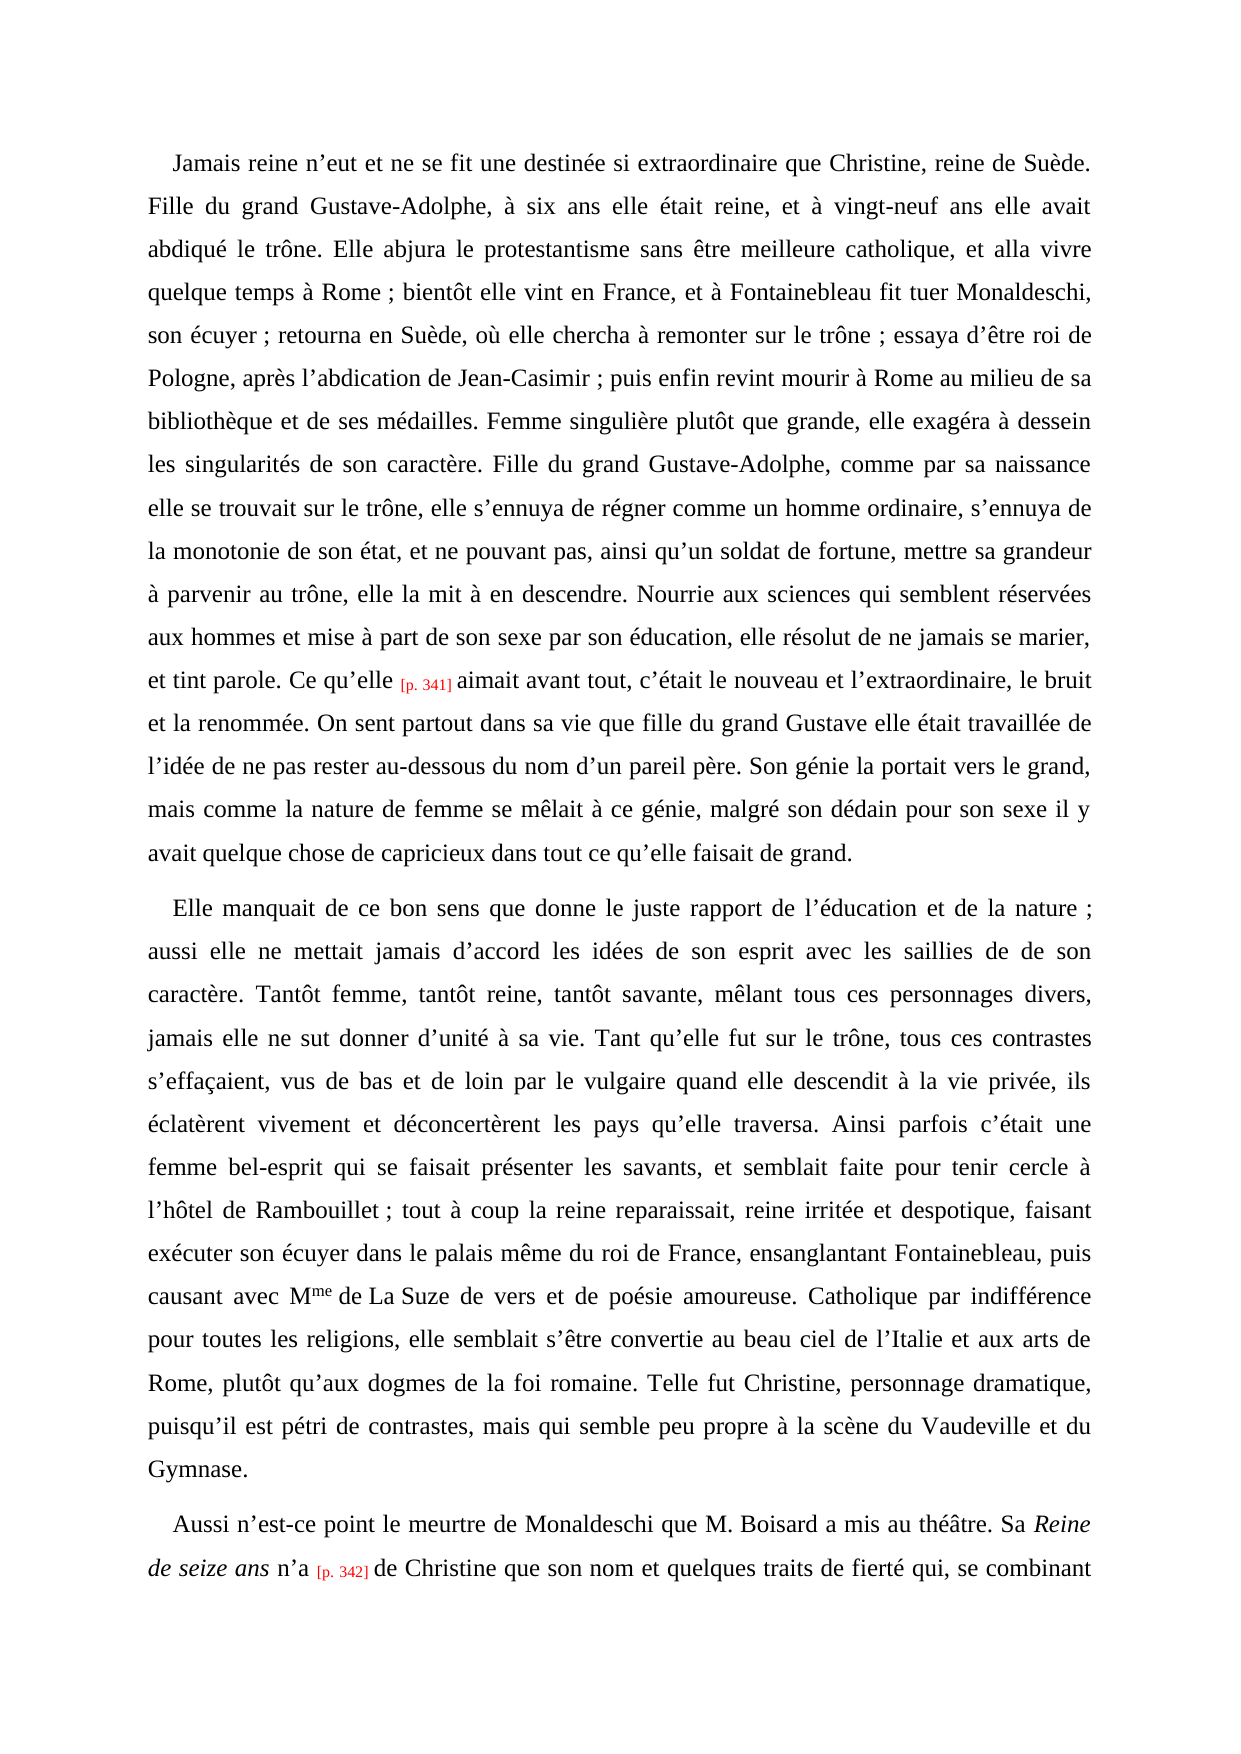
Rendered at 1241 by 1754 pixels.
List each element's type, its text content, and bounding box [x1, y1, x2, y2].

text Elle manquait de ce bon sens que donne le juste rapport de l’éducation et de la nature ; aussi elle ne mettait jamais d’accord les idées de son esprit avec les saillies de de son caractère. Tantôt femme, tantôt reine, tantôt savante, mêlant tous ces personnages divers, jamais elle ne sut donner d’unité à sa vie. Tant qu’elle fut sur le trône, tous ces contrastes s’effaçaient, vus de bas et de loin par le vulgaire quand elle descendit à la vie privée, ils éclatèrent vivement et déconcertèrent les pays qu’elle traversa. Ainsi parfois c’était une femme bel-esprit qui se faisait présenter les savants, et semblait faite pour tenir cercle à l’hôtel de Rambouillet ; tout à coup la reine reparaissait, reine irritée et despotique, faisant exécuter son écuyer dans le palais même du roi de France, ensanglantant Fontainebleau, puis causant avec Mme de La Suze de vers et de poésie amoureuse. Catholique par indifférence pour toutes les religions, elle semblait s’être convertie au beau ciel de l’Italie et aux arts de Rome, plutôt qu’aux dogmes de la foi romaine. Telle fut Christine, personnage dramatique, puisqu’il est pétri de contrastes, mais qui semble peu propre à la scène du Vaudeville et du Gymnase. [148, 893, 1093, 1483]
text Aussi n’est-ce point le meurtre de Monaldeschi que M. Boisard a mis au théâtre. Sa Reine de seize ans n’a [p. 342] de Christine que son nom et quelques traits de fierté qui, se combinant [148, 1509, 1093, 1581]
text Jamais reine n’eut et ne se fit une destinée si extraordinaire que Christine, reine de Suède. Fille du grand Gustave-Adolphe, à six ans elle était reine, et à vingt-neuf ans elle avait abdiqué le trône. Elle abjura le protestantisme sans être meilleure catholique, et alla vivre quelque temps à Rome ; bientôt elle vint en France, et à Fontainebleau fit tuer Monaldeschi, son écuyer ; retourna en Suède, où elle chercha à remonter sur le trône ; essaya d’être roi de Pologne, après l’abdication de Jean-Casimir ; puis enfin revint mourir à Rome au milieu de sa bibliothèque et de ses médailles. Femme singulière plutôt que grande, elle exagéra à dessein les singularités de son caractère. Fille du grand Gustave-Adolphe, comme par sa naissance elle se trouvait sur le trône, elle s’ennuya de régner comme un homme ordinaire, s’ennuya de la monotonie de son état, et ne pouvant pas, ainsi qu’un soldat de fortune, mettre sa grandeur à parvenir au trône, elle la mit à en descendre. Nourrie aux sciences qui semblent réservées aux hommes et mise à part de son sexe par son éducation, elle résolut de ne jamais se marier, et tint parole. Ce qu’elle [p. 341] aimait avant tout, c’était le nouveau et l’extraordinaire, le bruit et la renommée. On sent partout dans sa vie que fille du grand Gustave elle était travaillée de l’idée de ne pas rester au-dessous du nom d’un pareil père. Son génie la portait vers le grand, mais comme la nature de femme se mêlait à ce génie, malgré son dédain pour son sexe il y avait quelque chose de capricieux dans tout ce qu’elle faisait de grand. [148, 148, 1093, 866]
